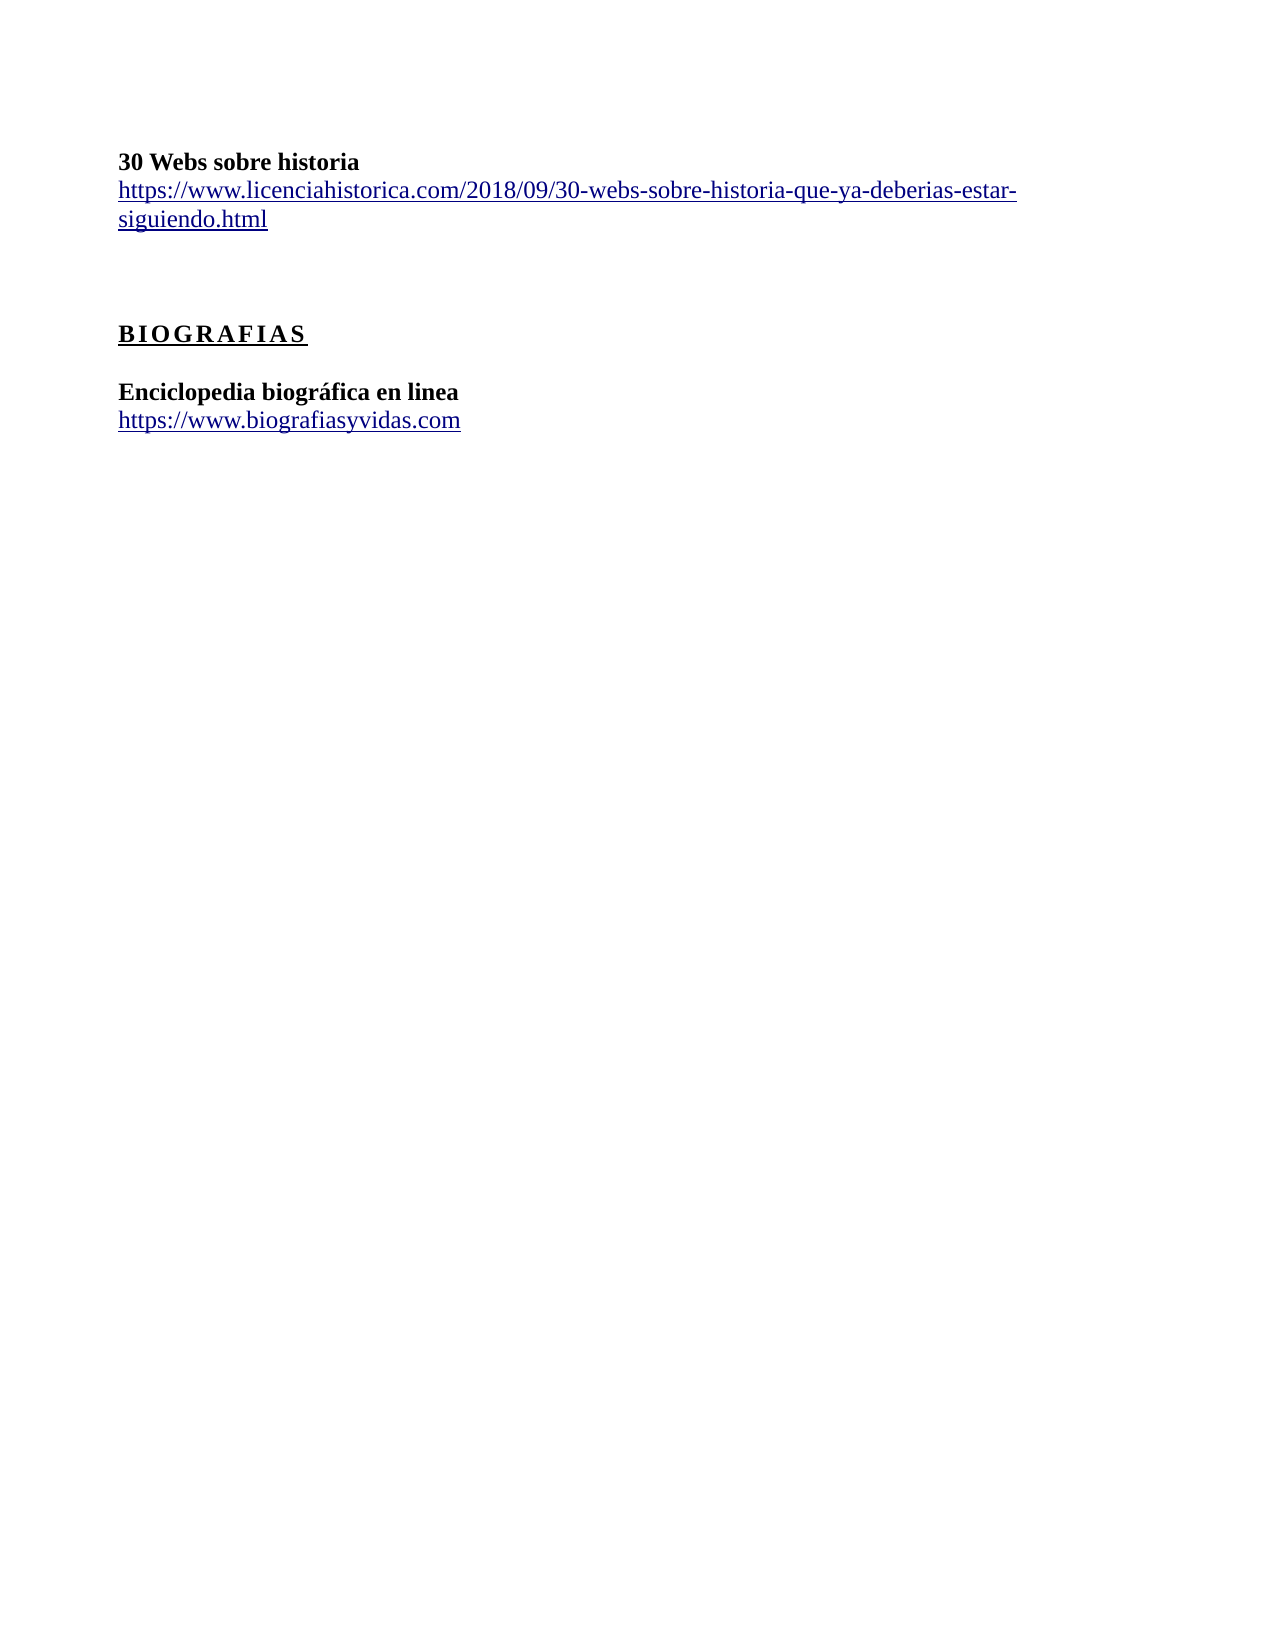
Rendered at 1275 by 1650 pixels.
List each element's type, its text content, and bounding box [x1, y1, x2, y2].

text Enciclopedia biográfica en linea [118, 377, 1157, 406]
text BIOGRAFIAS [118, 319, 1157, 348]
text 30 Webs sobre historia [118, 147, 1157, 176]
text https://www.biografiasyvidas.com [118, 406, 1157, 434]
text https://www.licenciahistorica.com/2018/09/30-webs-sobre-historia-que-ya-deberias-estar-siguiendo.html [118, 176, 1157, 233]
